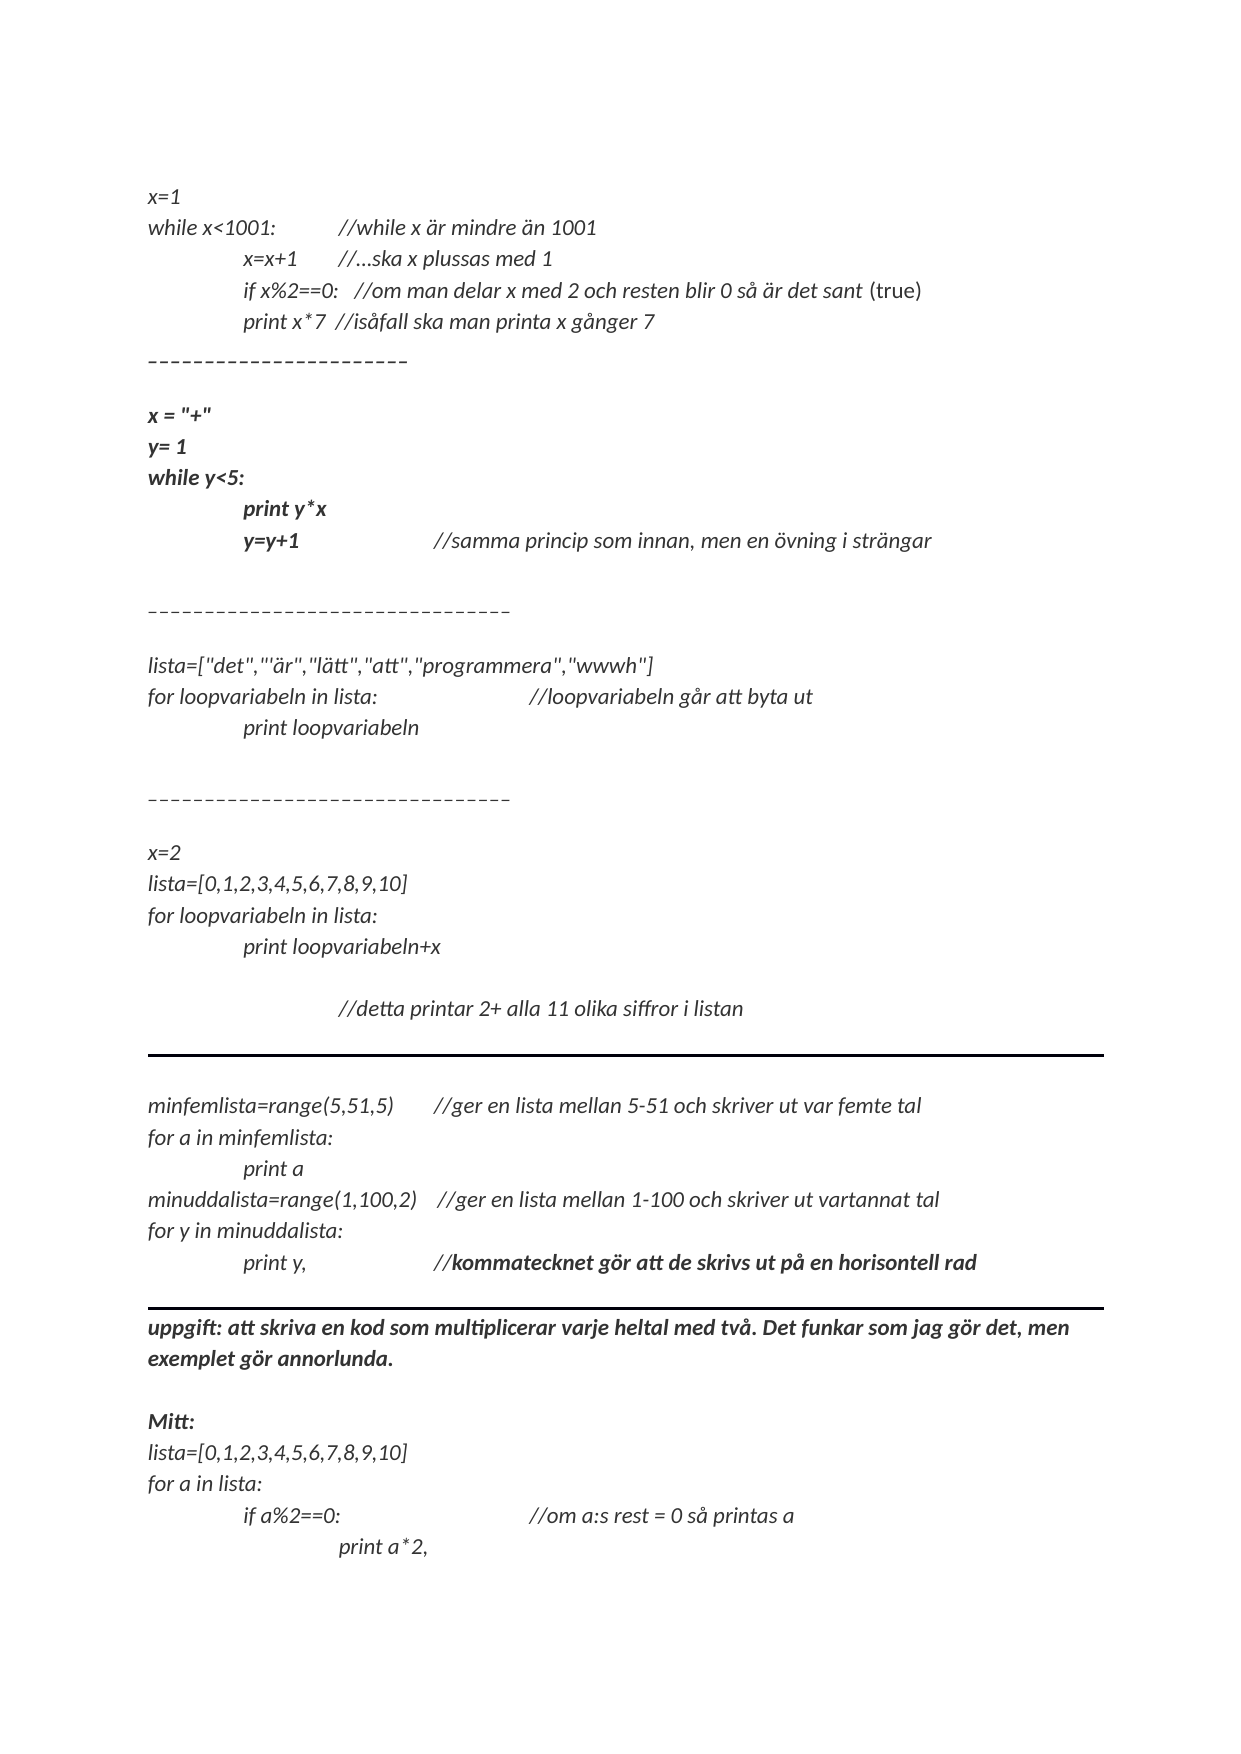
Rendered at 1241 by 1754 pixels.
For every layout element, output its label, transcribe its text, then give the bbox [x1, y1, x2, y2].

text for a in minfemlista: [148, 1119, 1104, 1151]
text while x<1001: //while x är mindre än 1001 [148, 210, 1104, 241]
text minuddalista=range(1,100,2) //ger en lista mellan 1-100 och skriver ut vartannat tal [148, 1182, 1104, 1213]
text exemplet gör annorlunda. [148, 1341, 1104, 1373]
text print a*2, [148, 1529, 1104, 1560]
text minfemlista=range(5,51,5) //ger en lista mellan 5-51 och skriver ut var femte tal [148, 1088, 1104, 1119]
text print x*7 //isåfall ska man printa x gånger 7 [148, 304, 1104, 335]
text y=y+1 //samma princip som innan, men en övning i strängar [148, 523, 1104, 554]
text ________________________________ [148, 585, 1104, 616]
text for a in lista: [148, 1466, 1104, 1498]
text //detta printar 2+ alla 11 olika siffror i listan [148, 991, 1104, 1023]
text while y<5: [148, 460, 1104, 491]
text x=x+1 //…ska x plussas med 1 [148, 241, 1104, 273]
text print a [148, 1151, 1104, 1182]
text lista=["det","'är","lätt","att","programmera","wwwh"] [148, 648, 1104, 679]
text if x%2==0: //om man delar x med 2 och resten blir 0 så är det sant (true) [148, 273, 1104, 304]
text print loopvariabeln+x [148, 929, 1104, 960]
text lista=[0,1,2,3,4,5,6,7,8,9,10] [148, 1435, 1104, 1466]
text Mitt: [148, 1404, 1104, 1435]
text if a%2==0: //om a:s rest = 0 så printas a [148, 1498, 1104, 1529]
text lista=[0,1,2,3,4,5,6,7,8,9,10] [148, 866, 1104, 898]
text print y, //kommatecknet gör att de skrivs ut på en horisontell rad [148, 1244, 1104, 1276]
text print y*x [148, 491, 1104, 523]
text for loopvariabeln in lista: //loopvariabeln går att byta ut [148, 679, 1104, 710]
text x=1 [148, 179, 1104, 210]
text print loopvariabeln [148, 710, 1104, 741]
text _______________________ [148, 335, 1104, 366]
text x = "+" [148, 398, 1104, 429]
text ________________________________ [148, 773, 1104, 804]
text x=2 [148, 835, 1104, 866]
text y= 1 [148, 429, 1104, 460]
text for y in minuddalista: [148, 1213, 1104, 1244]
text uppgift: att skriva en kod som multiplicerar varje heltal med två. Det funkar som jag gör det, men [148, 1310, 1104, 1341]
text for loopvariabeln in lista: [148, 898, 1104, 929]
